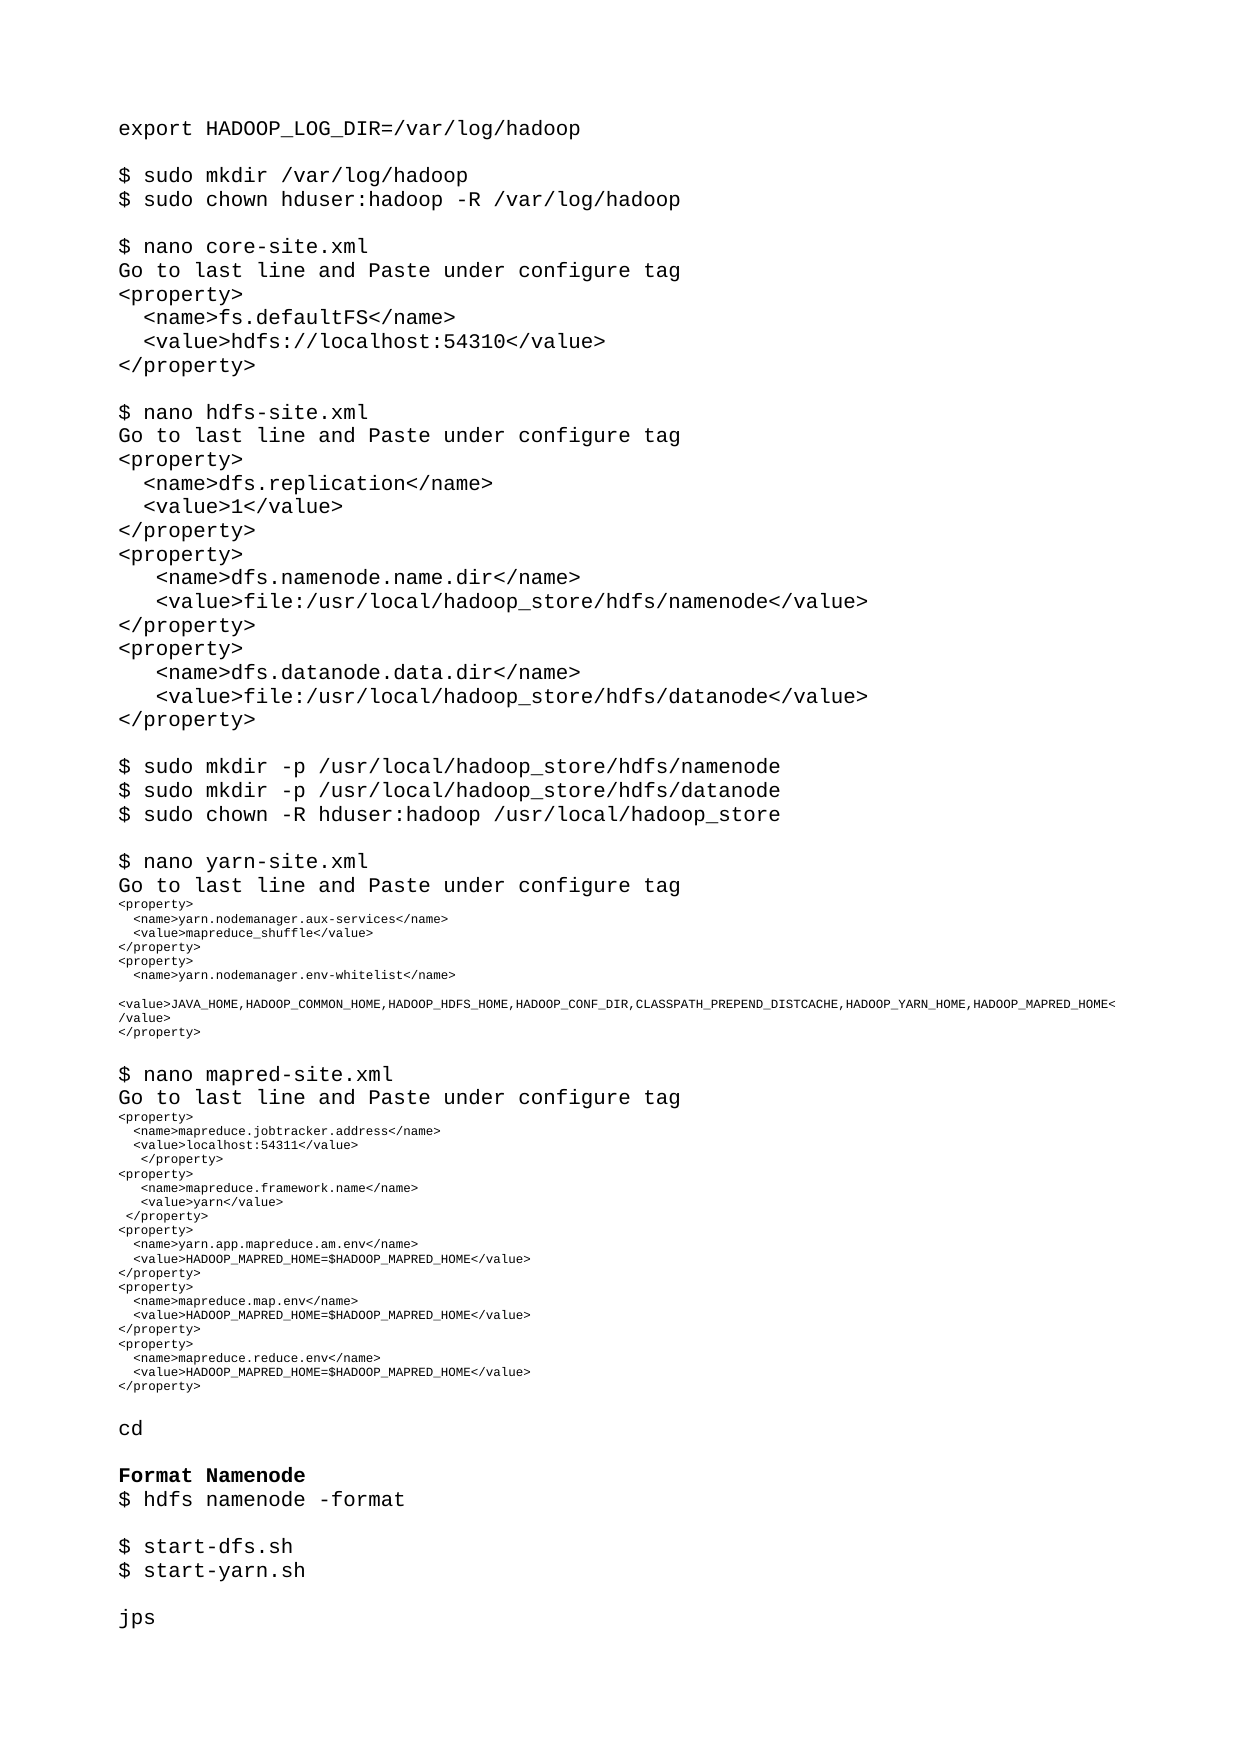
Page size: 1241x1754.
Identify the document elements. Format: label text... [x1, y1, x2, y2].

text </property> [118, 1380, 1122, 1394]
text <name>mapreduce.reduce.env</name> [118, 1352, 1122, 1366]
text $ nano mapred-site.xml [118, 1064, 1122, 1087]
text <value>localhost:54311</value> [118, 1139, 1122, 1153]
text $ sudo chown -R hduser:hadoop /usr/local/hadoop_store [118, 804, 1122, 827]
text </property> [118, 1267, 1122, 1281]
text $ sudo mkdir /var/log/hadoop [118, 165, 1122, 189]
text <property> [118, 1338, 1122, 1352]
text </property> [118, 941, 1122, 955]
text <value>file:/usr/local/hadoop_store/hdfs/datanode</value> [118, 686, 1122, 709]
text <name>mapreduce.jobtracker.address</name> [118, 1125, 1122, 1139]
text <value>yarn</value> [118, 1196, 1122, 1210]
text </property> [118, 1210, 1122, 1224]
text <property> [118, 449, 1122, 473]
text <name>yarn.app.mapreduce.am.env</name> [118, 1238, 1122, 1253]
text <value>HADOOP_MAPRED_HOME=$HADOOP_MAPRED_HOME</value> [118, 1253, 1122, 1267]
text <value>mapreduce_shuffle</value> [118, 927, 1122, 941]
text Go to last line and Paste under configure tag [118, 426, 1122, 449]
text <name>fs.defaultFS</name> [118, 307, 1122, 331]
text <name>yarn.nodemanager.env-whitelist</name> [118, 969, 1122, 983]
text $ start-dfs.sh [118, 1536, 1122, 1560]
text </property> [118, 1153, 1122, 1168]
text <name>yarn.nodemanager.aux-services</name> [118, 913, 1122, 927]
text <property> [118, 1281, 1122, 1295]
text <name>mapreduce.map.env</name> [118, 1295, 1122, 1309]
text <name>dfs.namenode.name.dir</name> [118, 567, 1122, 591]
text <value>hdfs://localhost:54310</value> [118, 331, 1122, 354]
text $ nano core-site.xml [118, 236, 1122, 260]
text <property> [118, 1168, 1122, 1182]
text Format Namenode [118, 1465, 1122, 1489]
text $ sudo mkdir -p /usr/local/hadoop_store/hdfs/datanode [118, 780, 1122, 804]
text <value>file:/usr/local/hadoop_store/hdfs/namenode</value> [118, 591, 1122, 615]
text <name>dfs.replication</name> [118, 473, 1122, 496]
text <property> [118, 544, 1122, 567]
text <value>HADOOP_MAPRED_HOME=$HADOOP_MAPRED_HOME</value> [118, 1309, 1122, 1323]
text <value>1</value> [118, 496, 1122, 520]
text $ sudo chown hduser:hadoop -R /var/log/hadoop [118, 189, 1122, 213]
text <value>JAVA_HOME,HADOOP_COMMON_HOME,HADOOP_HDFS_HOME,HADOOP_CONF_DIR,CLASSPATH_PREPEND_DISTCACHE,HADOOP_YARN_HOME,HADOOP_MAPRED_HOME</value> [118, 983, 1122, 1026]
text <name>dfs.datanode.data.dir</name> [118, 662, 1122, 686]
text <property> [118, 1224, 1122, 1238]
text </property> [118, 709, 1122, 733]
text </property> [118, 1323, 1122, 1338]
text </property> [118, 354, 1122, 378]
text $ start-yarn.sh [118, 1560, 1122, 1583]
text Go to last line and Paste under configure tag [118, 260, 1122, 284]
text jps [118, 1607, 1122, 1631]
text <property> [118, 638, 1122, 662]
text $ nano hdfs-site.xml [118, 402, 1122, 426]
text </property> [118, 1026, 1122, 1040]
text <property> [118, 1111, 1122, 1125]
text Go to last line and Paste under configure tag [118, 1087, 1122, 1111]
text <property> [118, 955, 1122, 969]
text <value>HADOOP_MAPRED_HOME=$HADOOP_MAPRED_HOME</value> [118, 1366, 1122, 1380]
text $ sudo mkdir -p /usr/local/hadoop_store/hdfs/namenode [118, 757, 1122, 780]
text $ hdfs namenode -format [118, 1489, 1122, 1513]
text </property> [118, 520, 1122, 544]
text Go to last line and Paste under configure tag [118, 875, 1122, 898]
text $ nano yarn-site.xml [118, 851, 1122, 875]
text export HADOOP_LOG_DIR=/var/log/hadoop [118, 118, 1122, 142]
text <property> [118, 284, 1122, 307]
text <name>mapreduce.framework.name</name> [118, 1182, 1122, 1196]
text <property> [118, 898, 1122, 913]
text </property> [118, 615, 1122, 638]
text cd [118, 1418, 1122, 1442]
